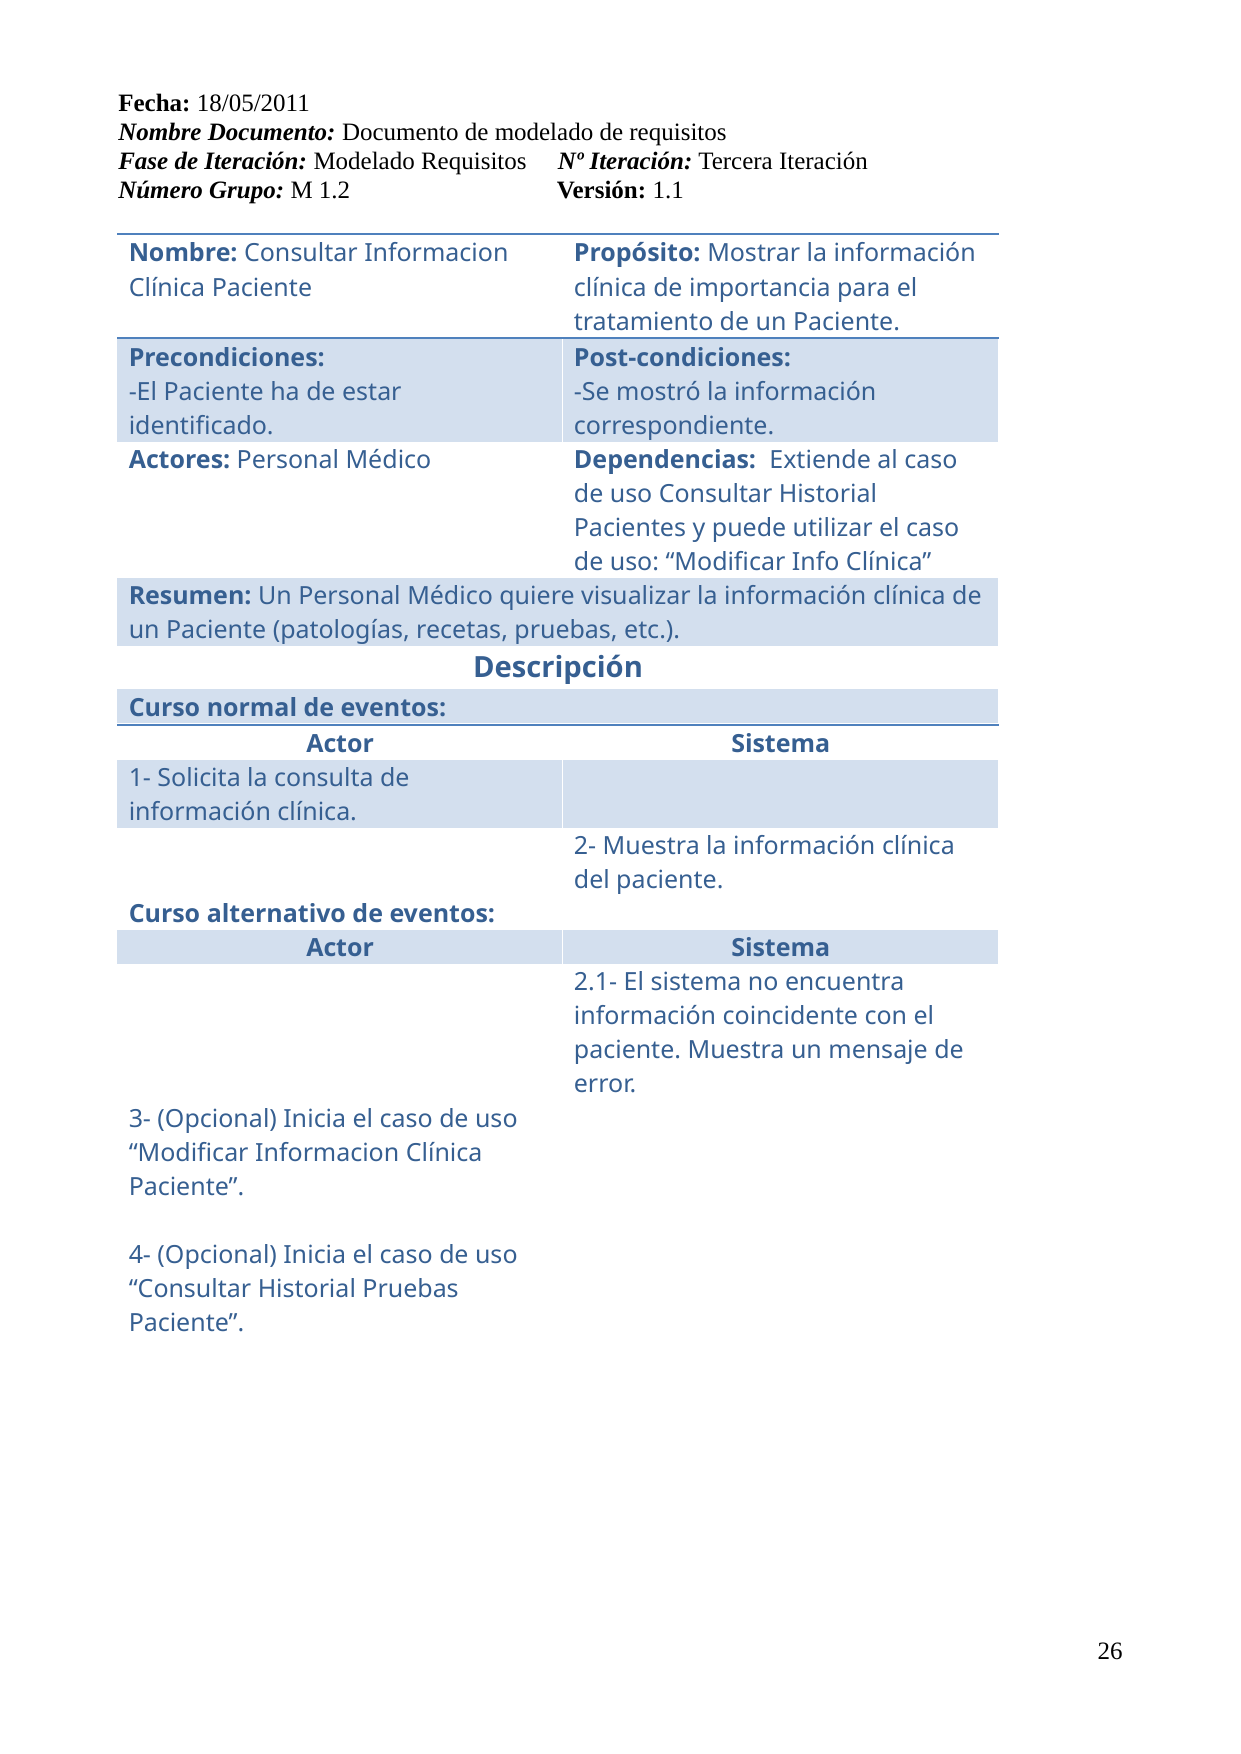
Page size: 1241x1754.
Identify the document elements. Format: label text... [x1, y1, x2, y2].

table_cell Dependencias: Extiende al caso de uso Consultar Historial Pacientes y puede utilizar el caso de uso: “Modificar Info Clínica” [563, 442, 998, 578]
table_cell [117, 964, 562, 1100]
table_cell 1- Solicita la consulta de información clínica. [117, 760, 562, 828]
table_cell Actor [117, 930, 562, 964]
table_cell 2- Muestra la información clínica del paciente. [563, 828, 998, 896]
table_cell 2.1- El sistema no encuentra información coincidente con el paciente. Muestra un mensaje de error. [563, 964, 998, 1100]
table_cell Curso normal de eventos: [117, 689, 998, 723]
table_cell 3- (Opcional) Inicia el caso de uso “Modificar Informacion Clínica Paciente”. [117, 1100, 562, 1236]
table_header Nombre: Consultar Informacion Clínica Paciente [117, 235, 562, 337]
table_cell Curso alternativo de eventos: [117, 896, 998, 930]
table_cell Resumen: Un Personal Médico quiere visualizar la información clínica de un Paciente (patologías, recetas, pruebas, etc.). [117, 578, 998, 646]
table_cell Sistema [563, 726, 998, 759]
table_cell [563, 1236, 998, 1339]
table_cell Post-condiciones: -Se mostró la información correspondiente. [563, 339, 998, 442]
table_header Propósito: Mostrar la información clínica de importancia para el tratamiento de un Paciente. [563, 235, 998, 337]
table_cell Actor [117, 726, 562, 759]
table_cell Actores: Personal Médico [117, 442, 562, 578]
table_cell [117, 828, 562, 896]
table_cell Descripción [117, 646, 998, 689]
table_cell [563, 760, 998, 828]
table_cell 4- (Opcional) Inicia el caso de uso “Consultar Historial Pruebas Paciente”. [117, 1236, 562, 1339]
table_cell Precondiciones: -El Paciente ha de estar identificado. [117, 339, 562, 442]
table_cell Sistema [563, 930, 998, 964]
table_cell [563, 1100, 998, 1236]
